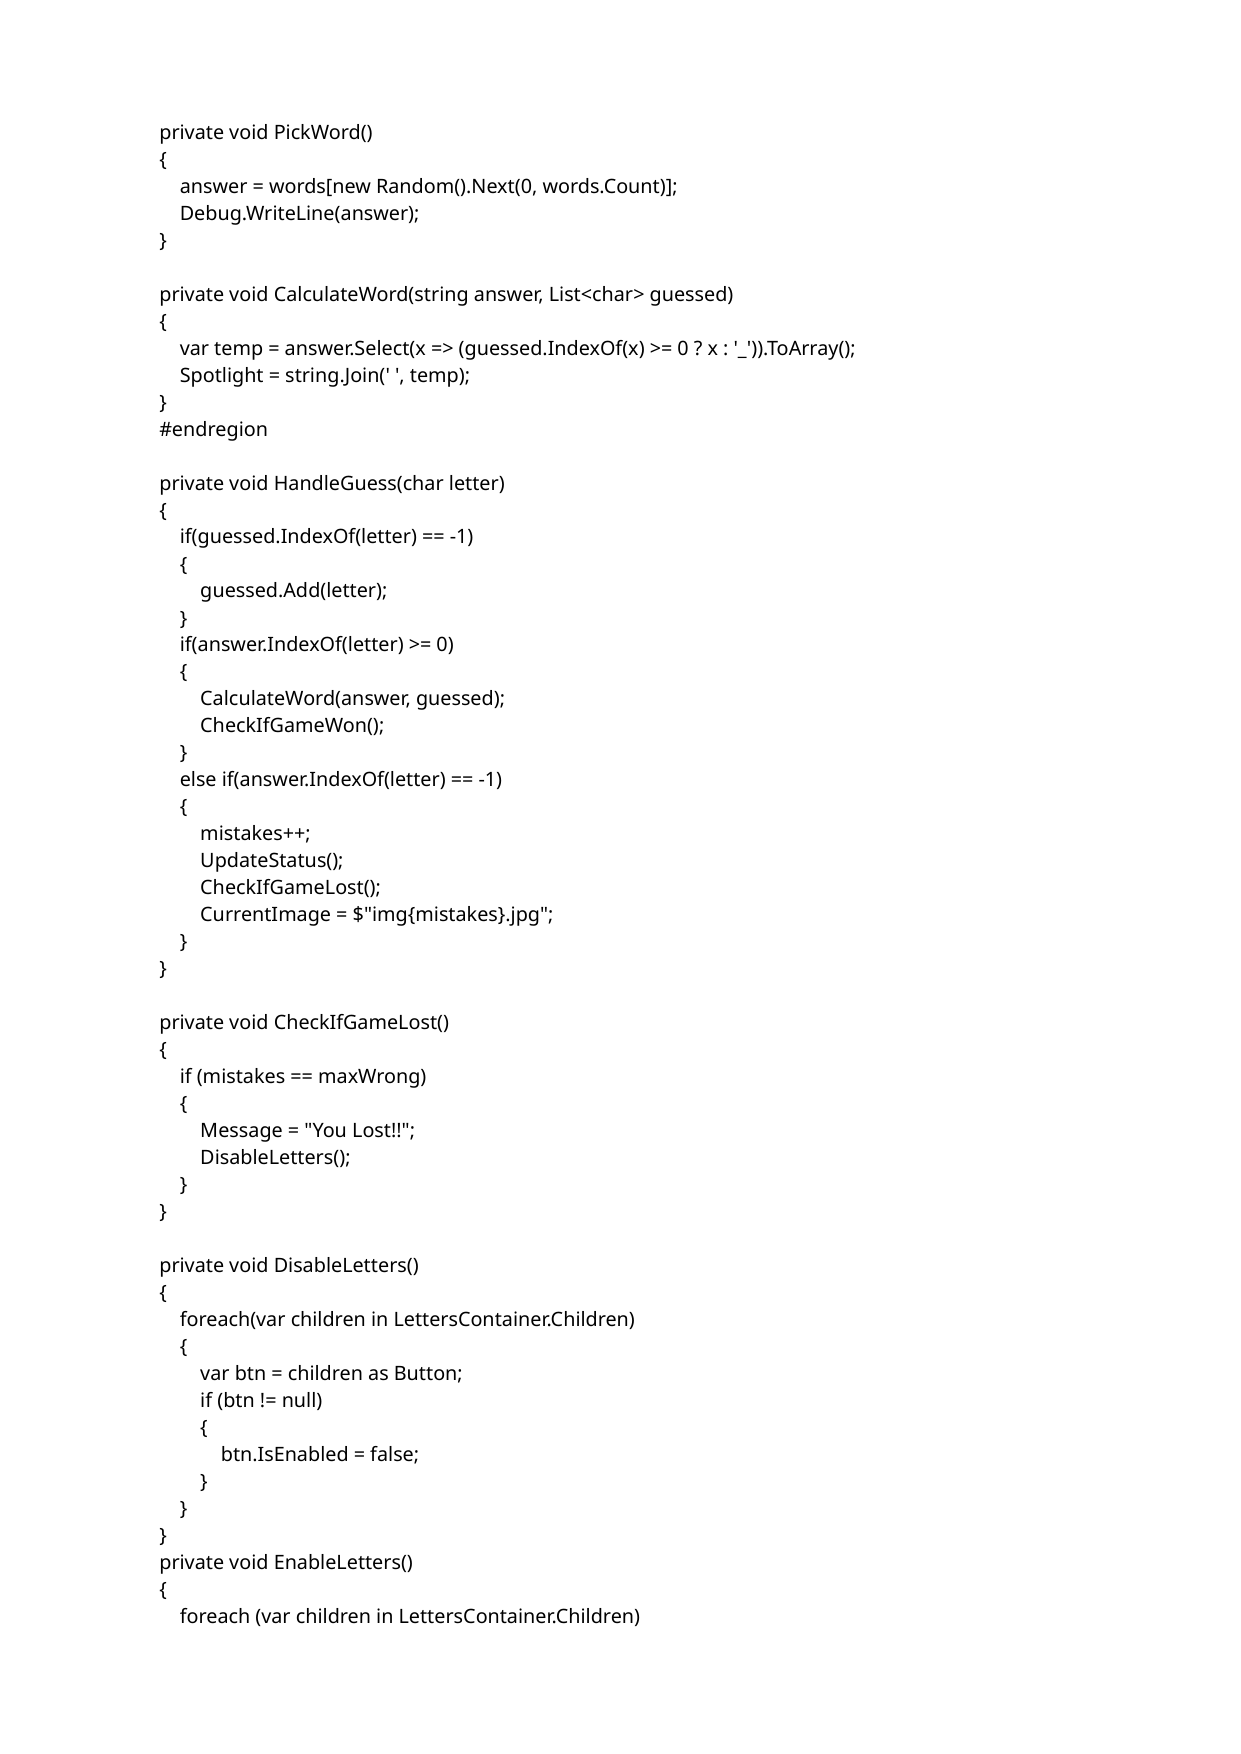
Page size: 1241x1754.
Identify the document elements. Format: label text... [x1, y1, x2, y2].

text { [118, 1575, 1122, 1602]
text CheckIfGameWon(); [118, 712, 1122, 739]
text private void CalculateWord(string answer, List<char> guessed) [118, 280, 1122, 307]
text { [118, 145, 1122, 172]
text mistakes++; [118, 819, 1122, 847]
text } [118, 1494, 1122, 1521]
text } [118, 226, 1122, 253]
text foreach (var children in LettersContainer.Children) [118, 1602, 1122, 1629]
text if (btn != null) [118, 1386, 1122, 1413]
text } [118, 927, 1122, 954]
text else if(answer.IndexOf(letter) == -1) [118, 766, 1122, 793]
text var temp = answer.Select(x => (guessed.IndexOf(x) >= 0 ? x : '_')).ToArray(); [118, 334, 1122, 361]
text foreach(var children in LettersContainer.Children) [118, 1305, 1122, 1332]
text { [118, 1332, 1122, 1359]
text CheckIfGameLost(); [118, 873, 1122, 901]
text private void PickWord() [118, 118, 1122, 145]
text CurrentImage = $"img{mistakes}.jpg"; [118, 901, 1122, 927]
text } [118, 604, 1122, 631]
text answer = words[new Random().Next(0, words.Count)]; [118, 172, 1122, 199]
text private void DisableLetters() [118, 1251, 1122, 1278]
text { [118, 1413, 1122, 1440]
text private void HandleGuess(char letter) [118, 469, 1122, 496]
text var btn = children as Button; [118, 1359, 1122, 1386]
text btn.IsEnabled = false; [118, 1440, 1122, 1467]
text Debug.WriteLine(answer); [118, 199, 1122, 226]
text { [118, 496, 1122, 523]
text private void EnableLetters() [118, 1548, 1122, 1575]
text DisableLetters(); [118, 1143, 1122, 1170]
text } [118, 388, 1122, 415]
text CalculateWord(answer, guessed); [118, 685, 1122, 712]
text } [118, 954, 1122, 981]
text { [118, 1089, 1122, 1116]
text Spotlight = string.Join(' ', temp); [118, 361, 1122, 388]
text } [118, 1170, 1122, 1197]
text } [118, 739, 1122, 766]
text UpdateStatus(); [118, 847, 1122, 873]
text #endregion [118, 415, 1122, 442]
text { [118, 307, 1122, 334]
text } [118, 1521, 1122, 1548]
text { [118, 658, 1122, 685]
text } [118, 1467, 1122, 1494]
text private void CheckIfGameLost() [118, 1008, 1122, 1035]
text { [118, 793, 1122, 819]
text if(answer.IndexOf(letter) >= 0) [118, 631, 1122, 658]
text { [118, 1278, 1122, 1305]
text { [118, 1035, 1122, 1062]
text } [118, 1197, 1122, 1224]
text Message = "You Lost!!"; [118, 1116, 1122, 1143]
text guessed.Add(letter); [118, 577, 1122, 604]
text if (mistakes == maxWrong) [118, 1062, 1122, 1089]
text if(guessed.IndexOf(letter) == -1) [118, 523, 1122, 550]
text { [118, 550, 1122, 577]
